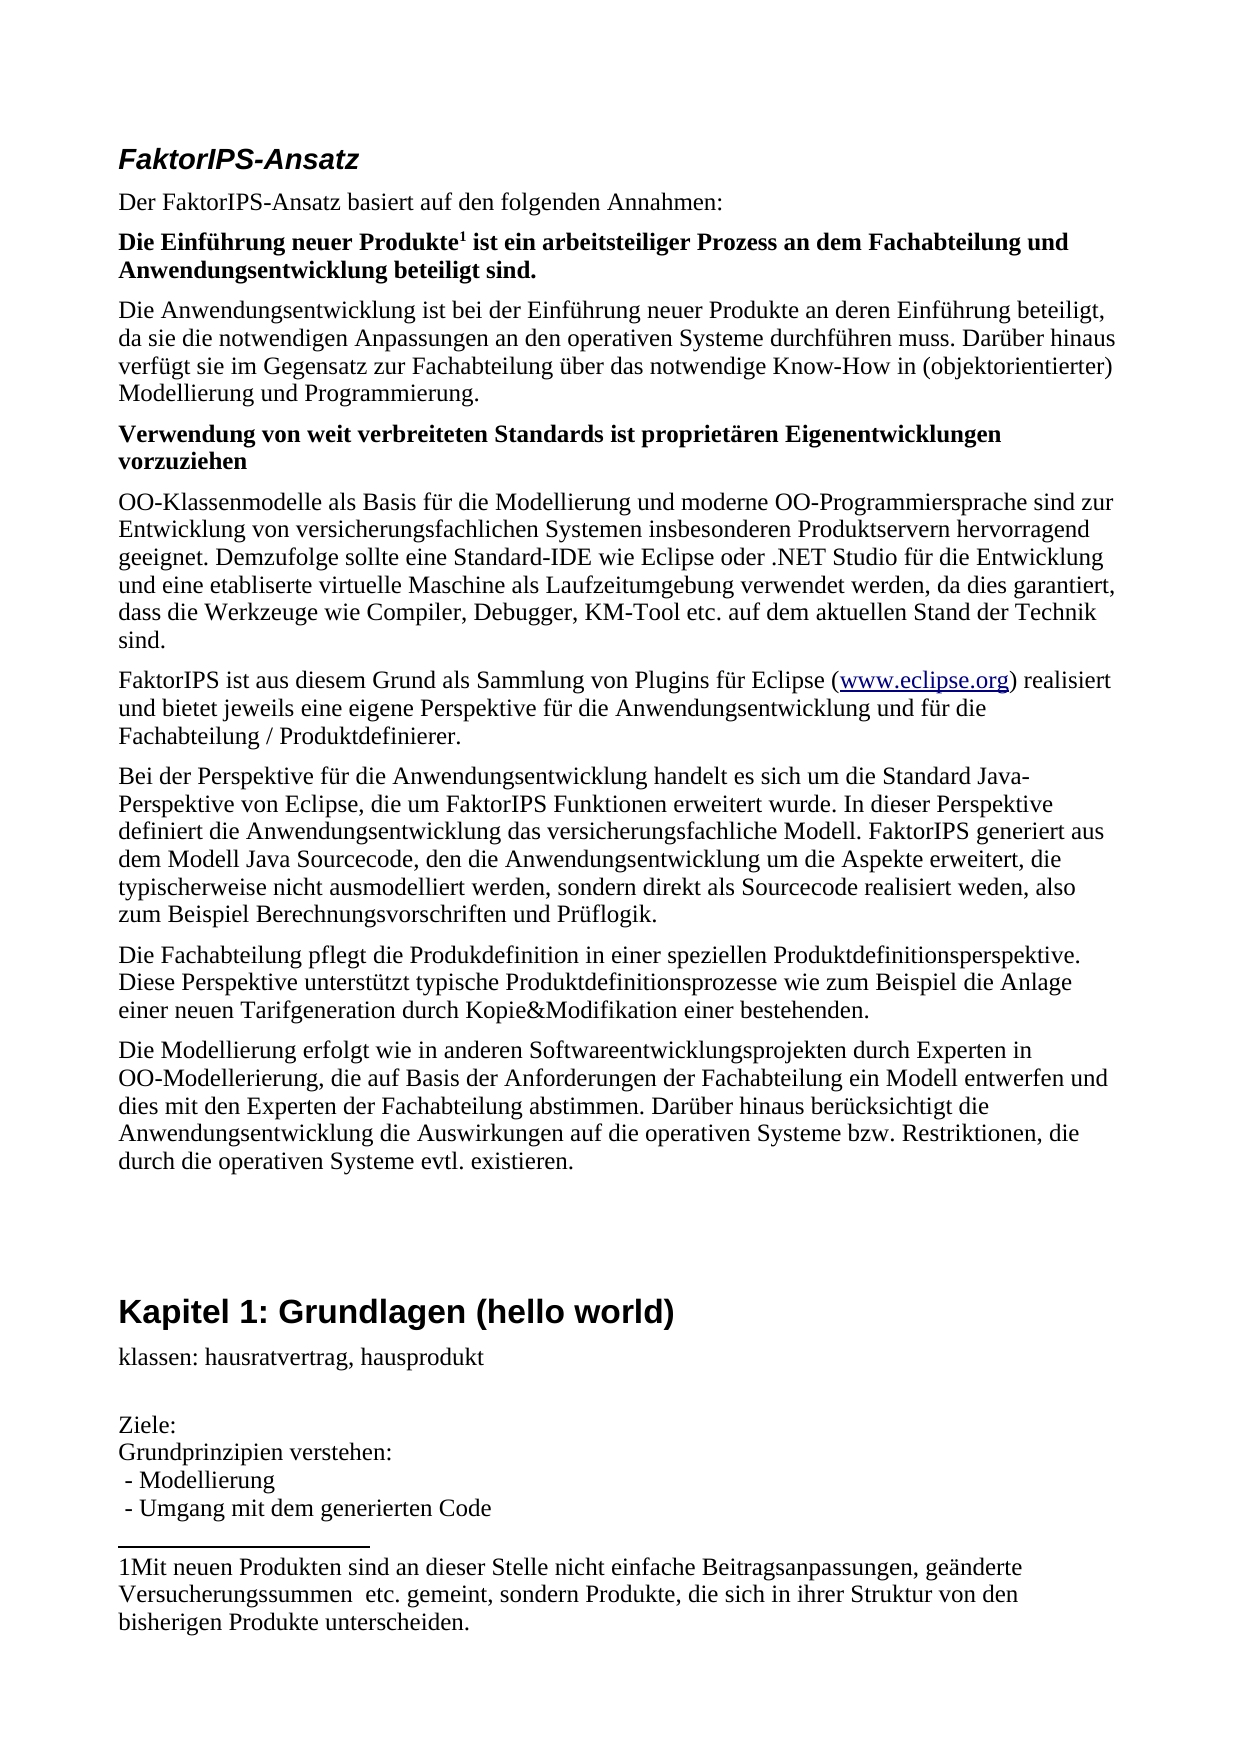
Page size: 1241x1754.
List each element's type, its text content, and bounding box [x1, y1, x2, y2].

text - Umgang mit dem generierten Code [118, 1494, 1122, 1522]
text OO-Klassenmodelle als Basis für die Modellierung und moderne OO-Programmiersprache sind zur Entwicklung von versicherungsfachlichen Systemen insbesonderen Produktservern hervorragend geeignet. Demzufolge sollte eine Standard-IDE wie Eclipse oder .NET Studio für die Entwicklung und eine etabliserte virtuelle Maschine als Laufzeitumgebung verwendet werden, da dies garantiert, dass die Werkzeuge wie Compiler, Debugger, KM-Tool etc. auf dem aktuellen Stand der Technik sind. [118, 488, 1122, 654]
text Der FaktorIPS-Ansatz basiert auf den folgenden Annahmen: [118, 188, 1122, 216]
text Die Modellierung erfolgt wie in anderen Softwareentwicklungsprojekten durch Experten in OO‑Modellerierung, die auf Basis der Anforderungen der Fachabteilung ein Modell entwerfen und dies mit den Experten der Fachabteilung abstimmen. Darüber hinaus berücksichtigt die Anwendungsentwicklung die Auswirkungen auf die operativen Systeme bzw. Restriktionen, die durch die operativen Systeme evtl. existieren. [118, 1036, 1122, 1175]
text Die Einführung neuer Produkte ist ein arbeitsteiliger Prozess an dem Fachabteilung und Anwendungsentwicklung beteiligt sind. [118, 228, 1122, 284]
text klassen: hausratvertrag, hausprodukt [118, 1343, 1122, 1371]
text Verwendung von weit verbreiteten Standards ist proprietären Eigenentwicklungen vorzuziehen [118, 420, 1122, 475]
text Bei der Perspektive für die Anwendungsentwicklung handelt es sich um die Standard Java-Perspektive von Eclipse, die um FaktorIPS Funktionen erweitert wurde. In dieser Perspektive definiert die Anwendungsentwicklung das versicherungsfachliche Modell. FaktorIPS generiert aus dem Modell Java Sourcecode, den die Anwendungsentwicklung um die Aspekte erweitert, die typischerweise nicht ausmodelliert werden, sondern direkt als Sourcecode realisiert weden, also zum Beispiel Berechnungsvorschriften und Prüflogik. [118, 762, 1122, 928]
text FaktorIPS ist aus diesem Grund als Sammlung von Plugins für Eclipse (www.eclipse.org) realisiert und bietet jeweils eine eigene Perspektive für die Anwendungsentwicklung und für die Fachabteilung / Produktdefinierer. [118, 666, 1122, 749]
text Grundprinzipien verstehen: [118, 1438, 1122, 1466]
subtitle FaktorIPS-Ansatz [118, 143, 1122, 176]
text Die Anwendungsentwicklung ist bei der Einführung neuer Produkte an deren Einführung beteiligt, da sie die notwendigen Anpassungen an den operativen Systeme durchführen muss. Darüber hinaus verfügt sie im Gegensatz zur Fachabteilung über das notwendige Know-How in (objektorientierter) Modellierung und Programmierung. [118, 296, 1122, 407]
text Ziele: [118, 1411, 1122, 1438]
text - Modellierung [118, 1466, 1122, 1494]
text Die Fachabteilung pflegt die Produkdefinition in einer speziellen Produktdefinitionsperspektive. Diese Perspektive unterstützt typische Produktdefinitionsprozesse wie zum Beispiel die Anlage einer neuen Tarifgeneration durch Kopie&Modifikation einer bestehenden. [118, 941, 1122, 1024]
subtitle Kapitel 1: Grundlagen (hello world) [118, 1293, 1122, 1330]
text Mit neuen Produkten sind an dieser Stelle nicht einfache Beitragsanpassungen, geänderte Versucherungssummen etc. gemeint, sondern Produkte, die sich in ihrer Struktur von den bisherigen Produkte unterscheiden. [118, 1553, 1122, 1636]
